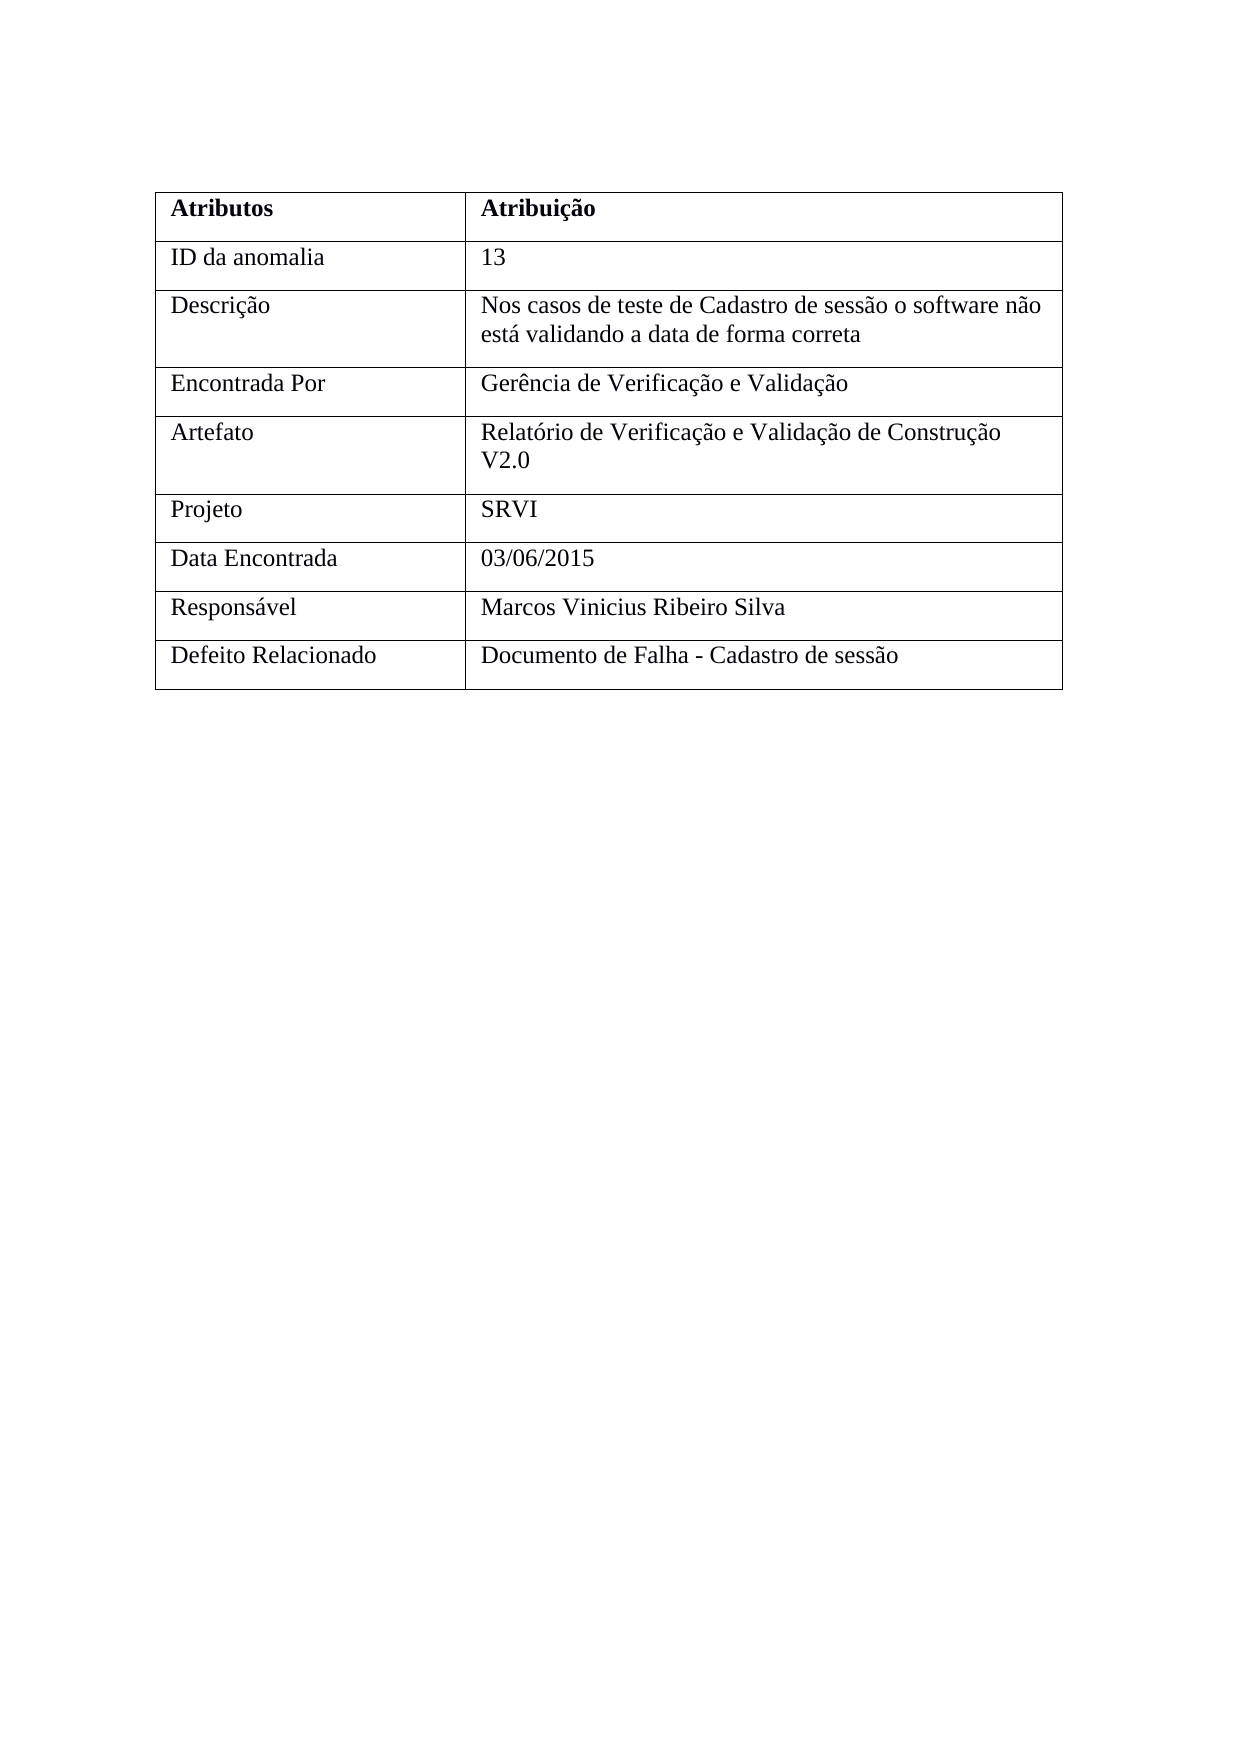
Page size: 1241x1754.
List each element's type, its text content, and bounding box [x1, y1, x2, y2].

table_cell Artefato [156, 417, 465, 493]
table_cell Documento de Falha - Cadastro de sessão [466, 641, 1062, 688]
table_cell Encontrada Por [156, 368, 465, 416]
table_cell Nos casos de teste de Cadastro de sessão o software não está validando a data de forma correta [466, 291, 1062, 367]
table_header Atributos [156, 193, 465, 241]
table_cell Descrição [156, 291, 465, 367]
table_cell Defeito Relacionado [156, 641, 465, 688]
table_cell SRVI [466, 495, 1062, 542]
table_cell Gerência de Verificação e Validação [466, 368, 1062, 416]
table_header Atribuição [466, 193, 1062, 241]
table_cell 03/06/2015 [466, 543, 1062, 591]
table_cell Relatório de Verificação e Validação de Construção V2.0 [466, 417, 1062, 493]
table_cell Marcos Vinicius Ribeiro Silva [466, 592, 1062, 640]
table_cell Responsável [156, 592, 465, 640]
table_cell 13 [466, 242, 1062, 290]
table_cell Data Encontrada [156, 543, 465, 591]
table_cell Projeto [156, 495, 465, 542]
table_cell ID da anomalia [156, 242, 465, 290]
